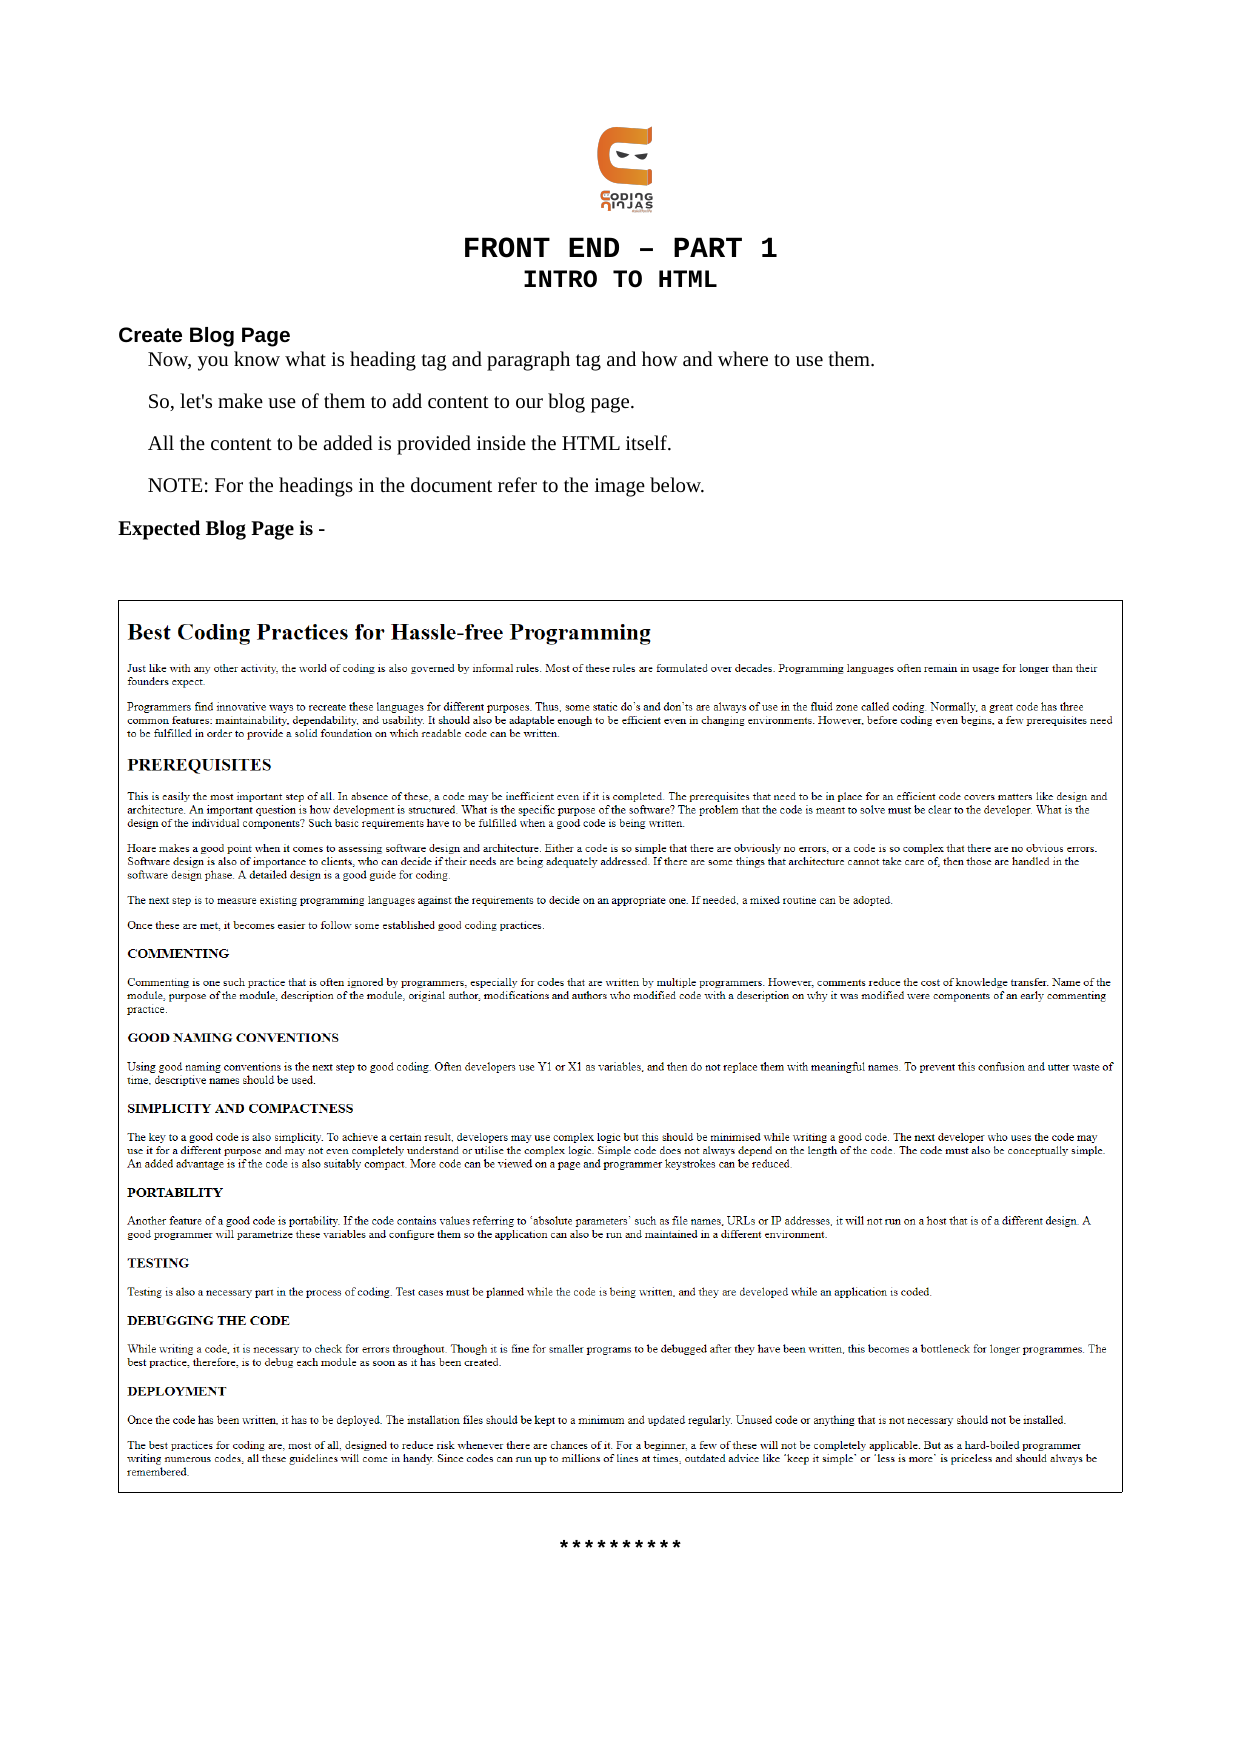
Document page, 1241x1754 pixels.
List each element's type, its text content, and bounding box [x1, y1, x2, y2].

text FRONT END – PART 1 [118, 233, 1122, 266]
text Now, you know what is heading tag and paragraph tag and how and where to use them. [148, 347, 1122, 371]
text All the content to be added is provided inside the HTML itself. [148, 431, 1122, 455]
text INTRO TO HTML [118, 266, 1122, 294]
picture [578, 122, 672, 217]
text Expected Blog Page is - [118, 516, 1122, 539]
text ********** [118, 1538, 1122, 1562]
text Create Blog Page [118, 323, 1122, 347]
text NOTE: For the headings in the document refer to the image below. [148, 473, 1122, 497]
picture [121, 602, 1119, 1490]
text So, let's make use of them to add content to our blog page. [148, 389, 1122, 413]
